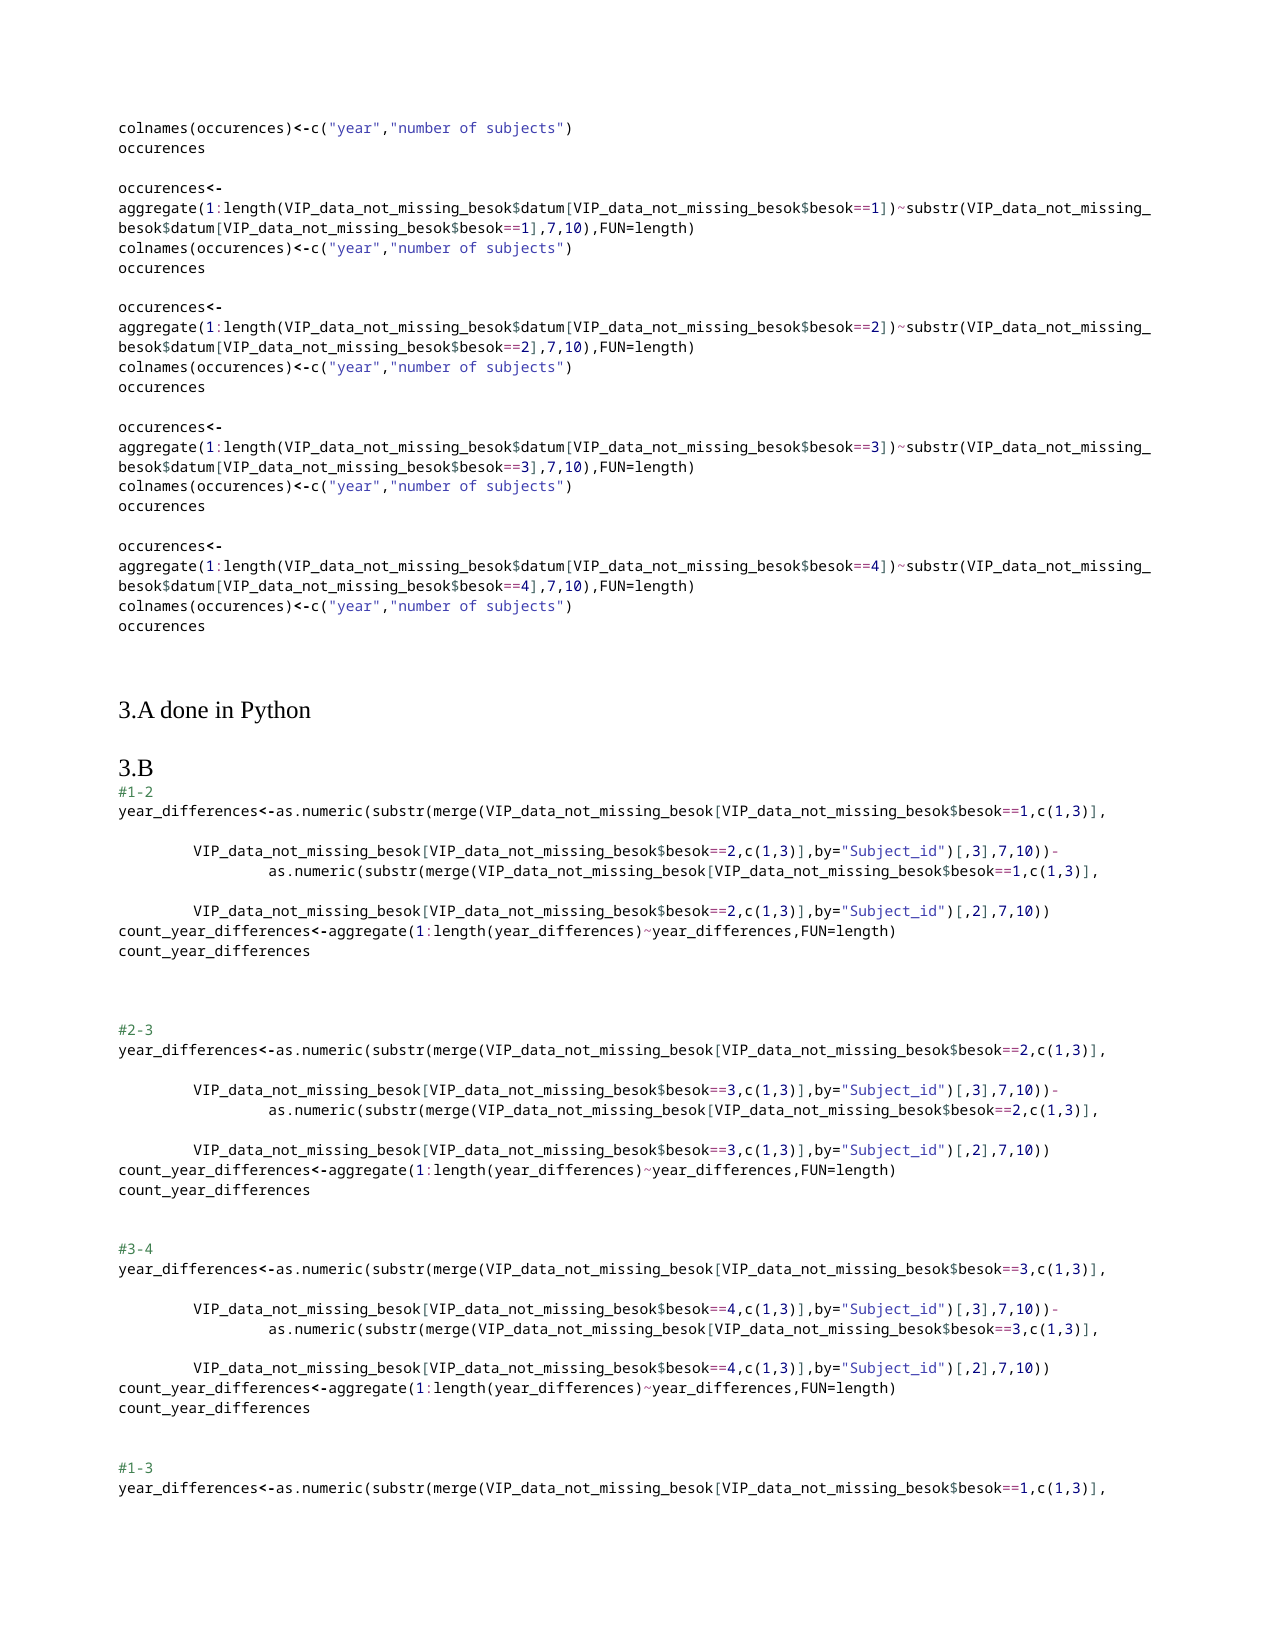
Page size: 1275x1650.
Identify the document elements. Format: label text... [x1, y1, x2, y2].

text #3-4 [118, 1239, 1157, 1259]
text as.numeric(substr(merge(VIP_data_not_missing_besok[VIP_data_not_missing_besok$besok==1,c(1,3)], [118, 861, 1157, 881]
text 3.A done in Python [118, 695, 1157, 724]
text count_year_differences<-aggregate(1:length(year_differences)~year_differences,FUN=length) [118, 1378, 1157, 1398]
text occurences [118, 257, 1157, 277]
text [118, 1498, 1157, 1517]
text occurences<-aggregate(1:length(VIP_data_not_missing_besok$datum[VIP_data_not_missing_besok$besok==3])~substr(VIP_data_not_missing_besok$datum[VIP_data_not_missing_besok$besok==3],7,10),FUN=length) [118, 417, 1157, 476]
text occurences<-aggregate(1:length(VIP_data_not_missing_besok$datum[VIP_data_not_missing_besok$besok==4])~substr(VIP_data_not_missing_besok$datum[VIP_data_not_missing_besok$besok==4],7,10),FUN=length) [118, 536, 1157, 596]
text year_differences<-as.numeric(substr(merge(VIP_data_not_missing_besok[VIP_data_not_missing_besok$besok==1,c(1,3)], [118, 801, 1157, 821]
text year_differences<-as.numeric(substr(merge(VIP_data_not_missing_besok[VIP_data_not_missing_besok$besok==1,c(1,3)], [118, 1478, 1157, 1498]
text count_year_differences<-aggregate(1:length(year_differences)~year_differences,FUN=length) [118, 921, 1157, 941]
text colnames(occurences)<-c("year","number of subjects") [118, 118, 1157, 138]
text count_year_differences [118, 941, 1157, 960]
text #2-3 [118, 1020, 1157, 1040]
text year_differences<-as.numeric(substr(merge(VIP_data_not_missing_besok[VIP_data_not_missing_besok$besok==3,c(1,3)], [118, 1259, 1157, 1279]
text VIP_data_not_missing_besok[VIP_data_not_missing_besok$besok==3,c(1,3)],by="Subject_id")[,3],7,10))- [118, 1060, 1157, 1100]
text 3.B [118, 753, 1157, 781]
text year_differences<-as.numeric(substr(merge(VIP_data_not_missing_besok[VIP_data_not_missing_besok$besok==2,c(1,3)], [118, 1040, 1157, 1060]
text occurences [118, 616, 1157, 635]
text #1-3 [118, 1458, 1157, 1478]
text as.numeric(substr(merge(VIP_data_not_missing_besok[VIP_data_not_missing_besok$besok==3,c(1,3)], [118, 1318, 1157, 1338]
text colnames(occurences)<-c("year","number of subjects") [118, 237, 1157, 257]
text VIP_data_not_missing_besok[VIP_data_not_missing_besok$besok==2,c(1,3)],by="Subject_id")[,2],7,10)) [118, 881, 1157, 921]
text occurences<-aggregate(1:length(VIP_data_not_missing_besok$datum[VIP_data_not_missing_besok$besok==1])~substr(VIP_data_not_missing_besok$datum[VIP_data_not_missing_besok$besok==1],7,10),FUN=length) [118, 178, 1157, 237]
text VIP_data_not_missing_besok[VIP_data_not_missing_besok$besok==2,c(1,3)],by="Subject_id")[,3],7,10))- [118, 821, 1157, 861]
text colnames(occurences)<-c("year","number of subjects") [118, 476, 1157, 496]
text colnames(occurences)<-c("year","number of subjects") [118, 357, 1157, 377]
text count_year_differences<-aggregate(1:length(year_differences)~year_differences,FUN=length) [118, 1159, 1157, 1179]
text VIP_data_not_missing_besok[VIP_data_not_missing_besok$besok==4,c(1,3)],by="Subject_id")[,2],7,10)) [118, 1338, 1157, 1378]
text occurences [118, 138, 1157, 158]
text count_year_differences [118, 1398, 1157, 1418]
text occurences<-aggregate(1:length(VIP_data_not_missing_besok$datum[VIP_data_not_missing_besok$besok==2])~substr(VIP_data_not_missing_besok$datum[VIP_data_not_missing_besok$besok==2],7,10),FUN=length) [118, 297, 1157, 357]
text #1-2 [118, 781, 1157, 801]
text count_year_differences [118, 1179, 1157, 1199]
text VIP_data_not_missing_besok[VIP_data_not_missing_besok$besok==3,c(1,3)],by="Subject_id")[,2],7,10)) [118, 1119, 1157, 1159]
text as.numeric(substr(merge(VIP_data_not_missing_besok[VIP_data_not_missing_besok$besok==2,c(1,3)], [118, 1100, 1157, 1119]
text occurences [118, 377, 1157, 397]
text occurences [118, 496, 1157, 516]
text VIP_data_not_missing_besok[VIP_data_not_missing_besok$besok==4,c(1,3)],by="Subject_id")[,3],7,10))- [118, 1279, 1157, 1318]
text colnames(occurences)<-c("year","number of subjects") [118, 596, 1157, 616]
